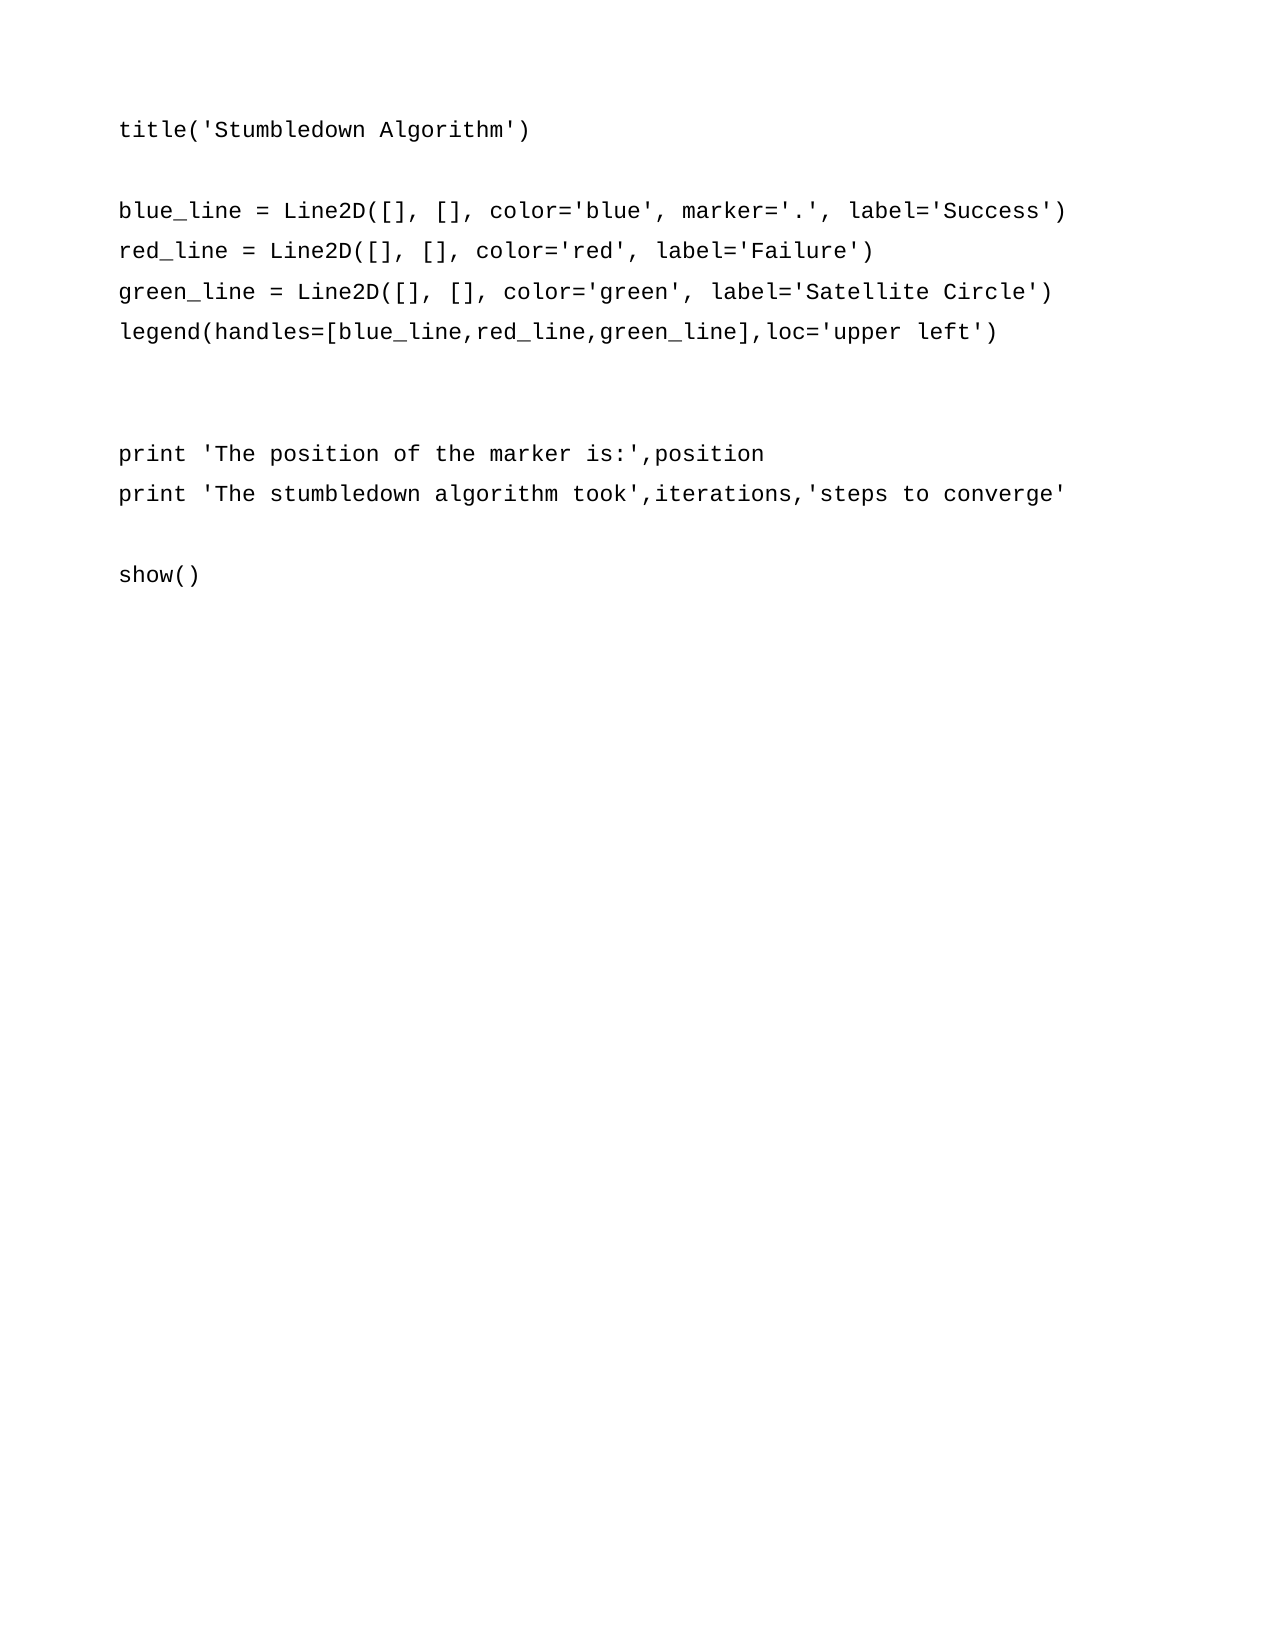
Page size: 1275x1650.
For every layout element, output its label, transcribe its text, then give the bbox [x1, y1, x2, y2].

text legend(handles=[blue_line,red_line,green_line],loc='upper left') [118, 321, 1157, 347]
text blue_line = Line2D([], [], color='blue', marker='.', label='Success') [118, 199, 1157, 225]
text show() [118, 564, 1157, 590]
text print 'The position of the marker is:',position [118, 442, 1157, 468]
text title('Stumbledown Algorithm') [118, 118, 1157, 144]
text green_line = Line2D([], [], color='green', label='Satellite Circle') [118, 280, 1157, 306]
text print 'The stumbledown algorithm took',iterations,'steps to converge' [118, 483, 1157, 509]
text red_line = Line2D([], [], color='red', label='Failure') [118, 240, 1157, 266]
